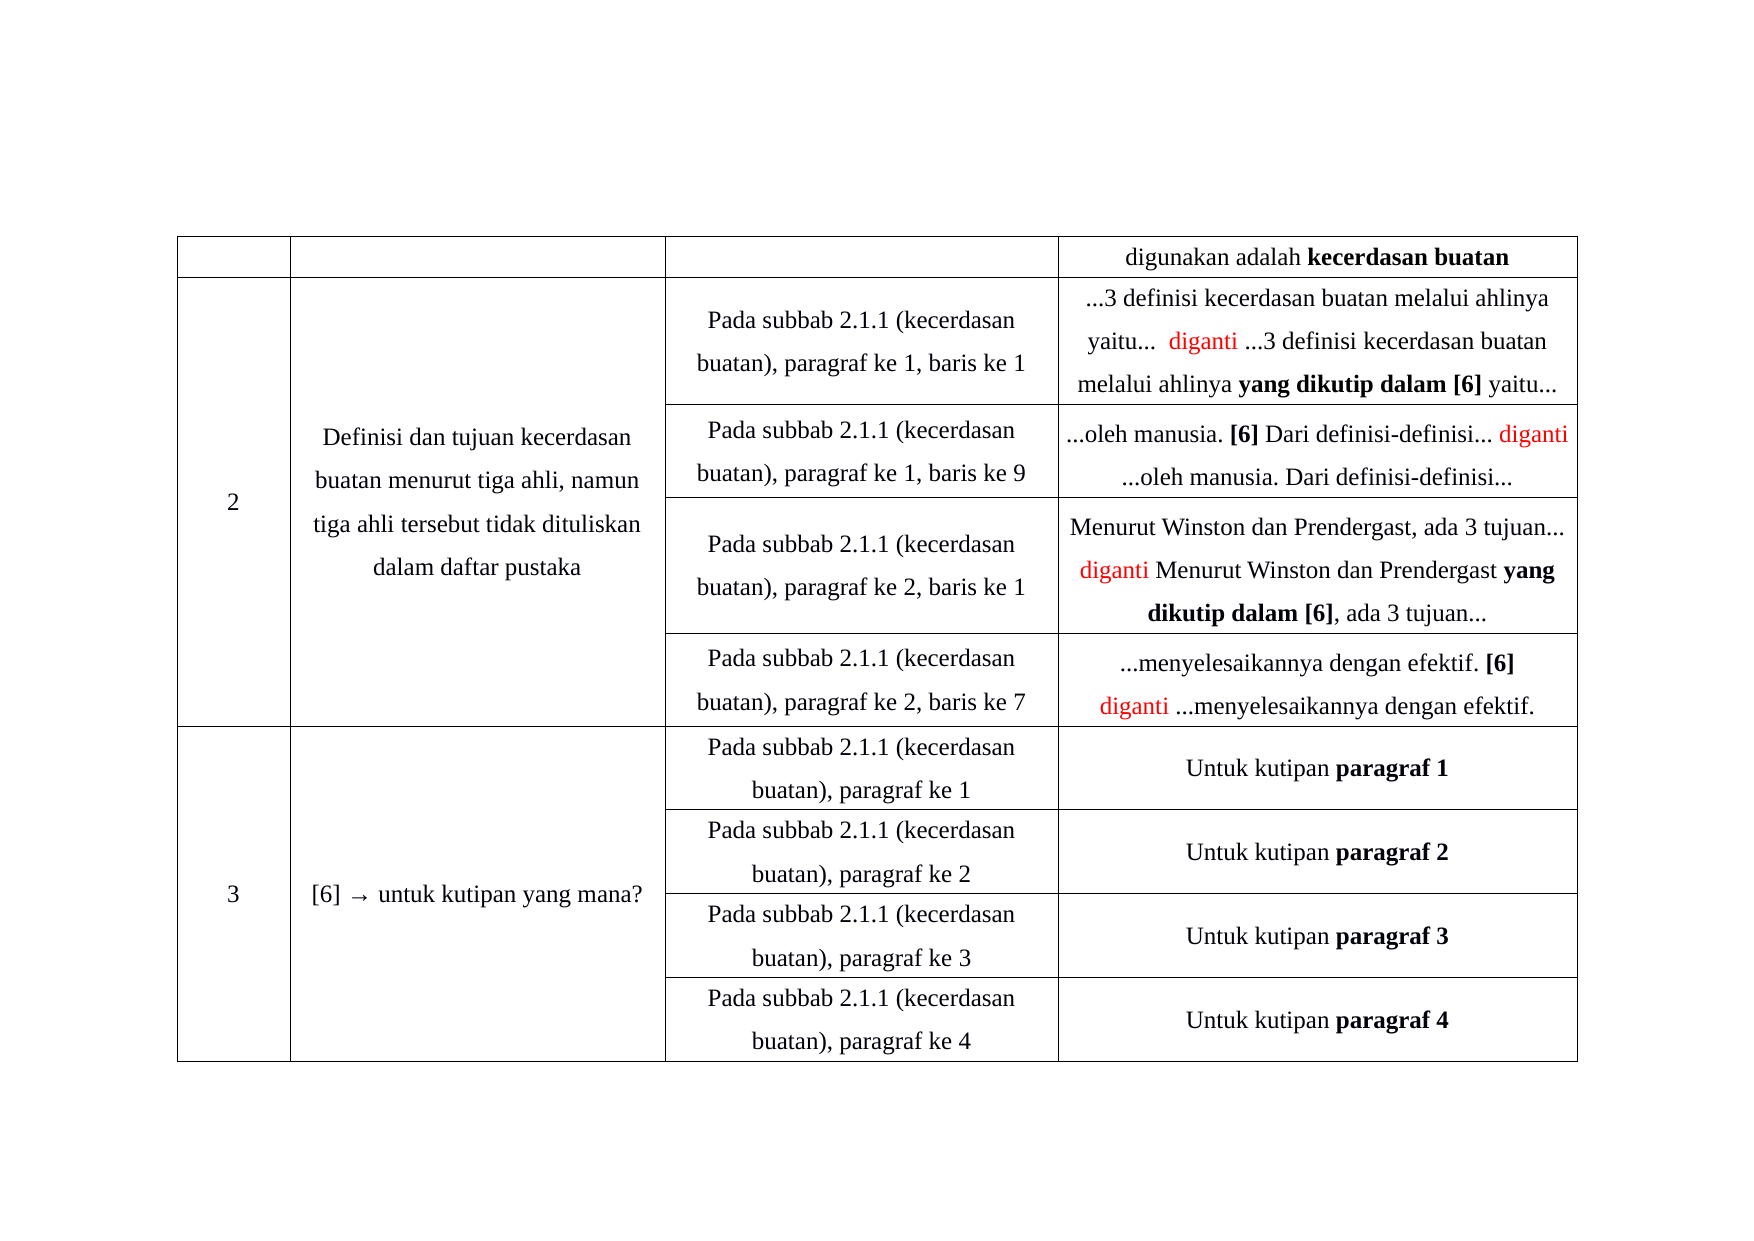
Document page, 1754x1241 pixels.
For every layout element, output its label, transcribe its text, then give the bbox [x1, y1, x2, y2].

table_cell Pada subbab 2.1.1 (kecerdasan buatan), paragraf ke 2 [666, 810, 1058, 893]
table_cell Pada subbab 2.1.1 (kecerdasan buatan), paragraf ke 1 [666, 727, 1058, 809]
table_cell Untuk kutipan paragraf 1 [1059, 727, 1577, 809]
table_cell digunakan adalah kecerdasan buatan [1059, 237, 1577, 277]
table_cell Pada subbab 2.1.1 (kecerdasan buatan), paragraf ke 1, baris ke 1 [666, 278, 1058, 404]
table_cell Untuk kutipan paragraf 4 [1059, 978, 1577, 1061]
table_cell Menurut Winston dan Prendergast, ada 3 tujuan... diganti Menurut Winston dan Prendergast yang dikutip dalam [6], ada 3 tujuan... [1059, 498, 1577, 633]
table_cell [6] → untuk kutipan yang mana? [291, 727, 665, 1061]
table_cell Pada subbab 2.1.1 (kecerdasan buatan), paragraf ke 4 [666, 978, 1058, 1061]
table_cell Untuk kutipan paragraf 2 [1059, 810, 1577, 893]
table_cell [666, 237, 1058, 277]
table_cell Pada subbab 2.1.1 (kecerdasan buatan), paragraf ke 1, baris ke 9 [666, 405, 1058, 497]
table_cell Untuk kutipan paragraf 3 [1059, 894, 1577, 977]
table_cell ...oleh manusia. [6] Dari definisi-definisi... diganti ...oleh manusia. Dari definisi-definisi... [1059, 405, 1577, 497]
table_cell Definisi dan tujuan kecerdasan buatan menurut tiga ahli, namun tiga ahli tersebut tidak dituliskan dalam daftar pustaka [291, 278, 665, 726]
table_cell 3 [178, 727, 290, 1061]
table_cell [178, 237, 290, 277]
table_cell ...menyelesaikannya dengan efektif. [6] diganti ...menyelesaikannya dengan efektif. [1059, 634, 1577, 726]
table_cell Pada subbab 2.1.1 (kecerdasan buatan), paragraf ke 2, baris ke 1 [666, 498, 1058, 633]
table_cell ...3 definisi kecerdasan buatan melalui ahlinya yaitu... diganti ...3 definisi kecerdasan buatan melalui ahlinya yang dikutip dalam [6] yaitu... [1059, 278, 1577, 404]
table_cell [291, 237, 665, 277]
table_cell 2 [178, 278, 290, 726]
table_cell Pada subbab 2.1.1 (kecerdasan buatan), paragraf ke 3 [666, 894, 1058, 977]
table_cell Pada subbab 2.1.1 (kecerdasan buatan), paragraf ke 2, baris ke 7 [666, 634, 1058, 726]
